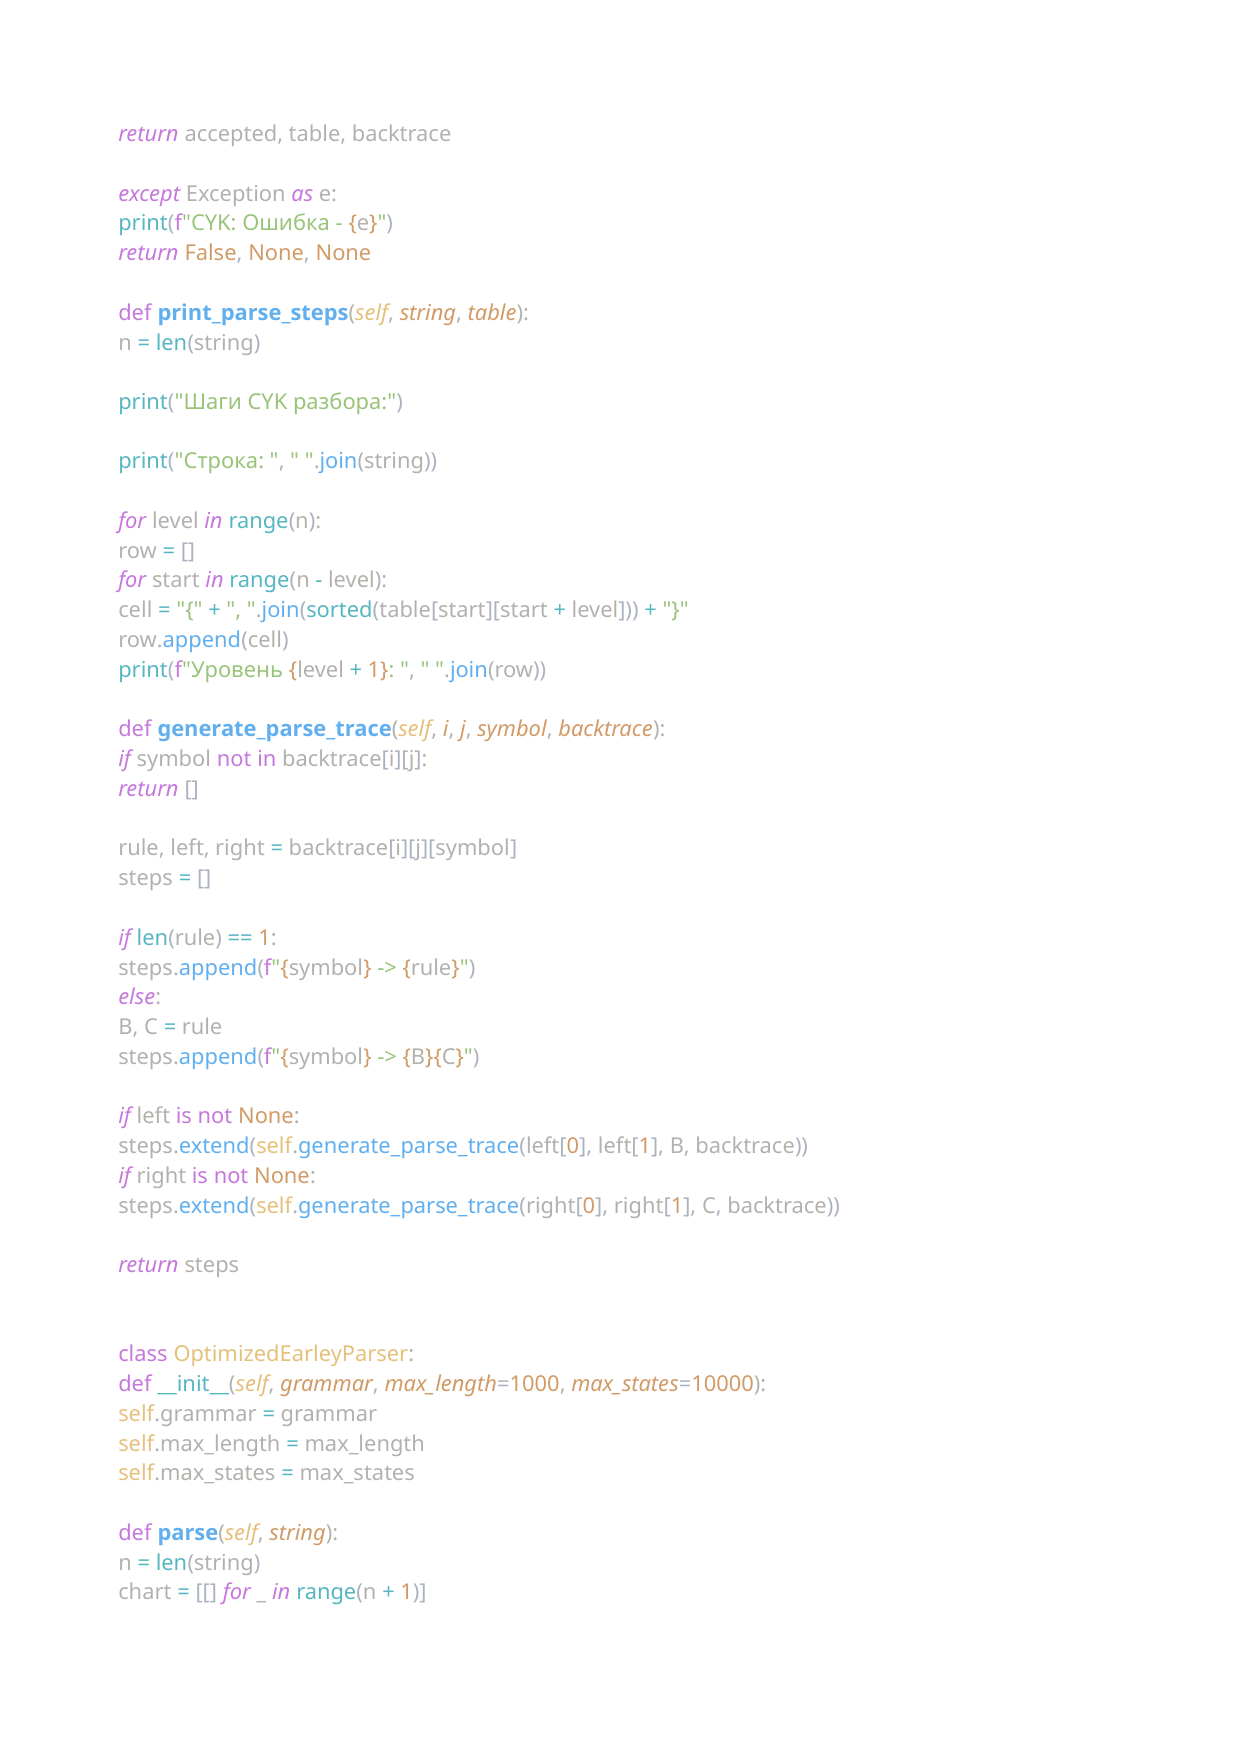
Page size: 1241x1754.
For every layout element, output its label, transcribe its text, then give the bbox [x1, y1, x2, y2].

text for start in range(n - level): [118, 564, 1122, 594]
text n = len(string) [118, 326, 1122, 356]
text chart = [[] for _ in range(n + 1)] [118, 1576, 1122, 1606]
text except Exception as e: [118, 178, 1122, 207]
text steps.append(f"{symbol} -> {B}{C}") [118, 1041, 1122, 1071]
text return False, None, None [118, 237, 1122, 267]
text def parse(self, string): [118, 1517, 1122, 1547]
text print("Шаги CYK разбора:") [118, 386, 1122, 416]
text n = len(string) [118, 1547, 1122, 1576]
text def generate_parse_trace(self, i, j, symbol, backtrace): [118, 713, 1122, 743]
text self.max_states = max_states [118, 1457, 1122, 1487]
text row.append(cell) [118, 624, 1122, 654]
text steps.append(f"{symbol} -> {rule}") [118, 951, 1122, 981]
text return accepted, table, backtrace [118, 118, 1122, 148]
text return steps [118, 1249, 1122, 1279]
text B, C = rule [118, 1011, 1122, 1041]
text rule, left, right = backtrace[i][j][symbol] [118, 832, 1122, 862]
text steps.extend(self.generate_parse_trace(right[0], right[1], C, backtrace)) [118, 1190, 1122, 1219]
text steps.extend(self.generate_parse_trace(left[0], left[1], B, backtrace)) [118, 1130, 1122, 1160]
text def __init__(self, grammar, max_length=1000, max_states=10000): [118, 1368, 1122, 1398]
text else: [118, 981, 1122, 1011]
text self.grammar = grammar [118, 1398, 1122, 1427]
text class OptimizedEarleyParser: [118, 1338, 1122, 1368]
text def print_parse_steps(self, string, table): [118, 297, 1122, 326]
text steps = [] [118, 862, 1122, 892]
text for level in range(n): [118, 505, 1122, 535]
text if right is not None: [118, 1160, 1122, 1190]
text print(f"CYK: Ошибка - {e}") [118, 207, 1122, 237]
text print("Строка: ", " ".join(string)) [118, 445, 1122, 475]
text cell = "{" + ", ".join(sorted(table[start][start + level])) + "}" [118, 594, 1122, 624]
text if len(rule) == 1: [118, 922, 1122, 951]
text row = [] [118, 535, 1122, 564]
text if symbol not in backtrace[i][j]: [118, 743, 1122, 773]
text self.max_length = max_length [118, 1427, 1122, 1457]
text return [] [118, 773, 1122, 803]
text if left is not None: [118, 1100, 1122, 1130]
text print(f"Уровень {level + 1}: ", " ".join(row)) [118, 654, 1122, 684]
